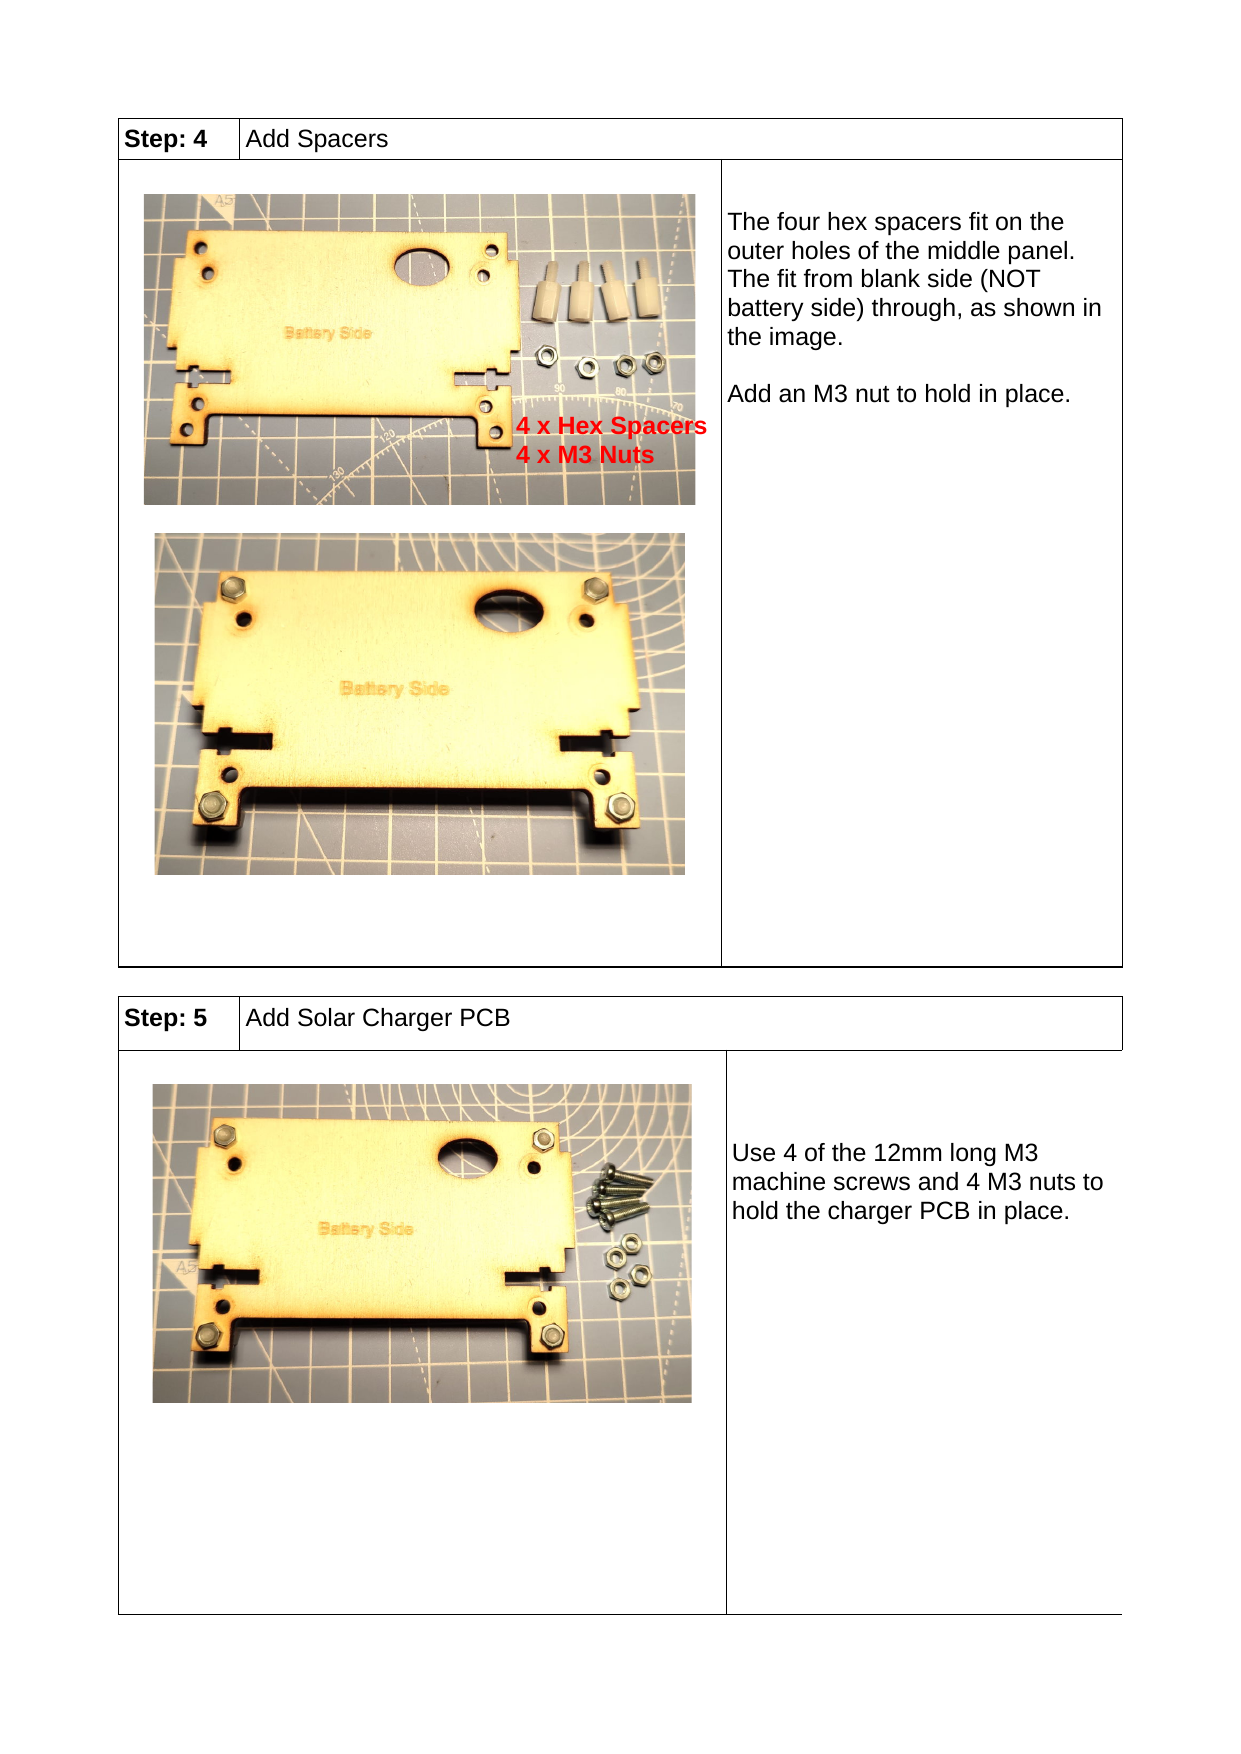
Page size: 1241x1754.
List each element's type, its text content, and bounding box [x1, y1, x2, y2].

picture [152, 1084, 692, 1403]
table_header Add Solar Charger PCB [240, 997, 1122, 1049]
table_cell Use 4 of the 12mm long M3 machine screws and 4 M3 nuts to hold the charger PCB in place. [727, 1051, 1122, 1614]
table_header Step: 5 [119, 997, 239, 1049]
picture [143, 194, 696, 505]
table_cell [119, 1051, 726, 1614]
picture [154, 533, 685, 875]
table_header Step: 4 [119, 119, 239, 159]
table_cell [119, 160, 721, 966]
table_header Add Spacers [240, 119, 1122, 159]
table_cell The four hex spacers fit on the outer holes of the middle panel. The fit from blank side (NOT battery side) through, as shown in the image. Add an M3 nut to hold in place. [722, 160, 1122, 966]
